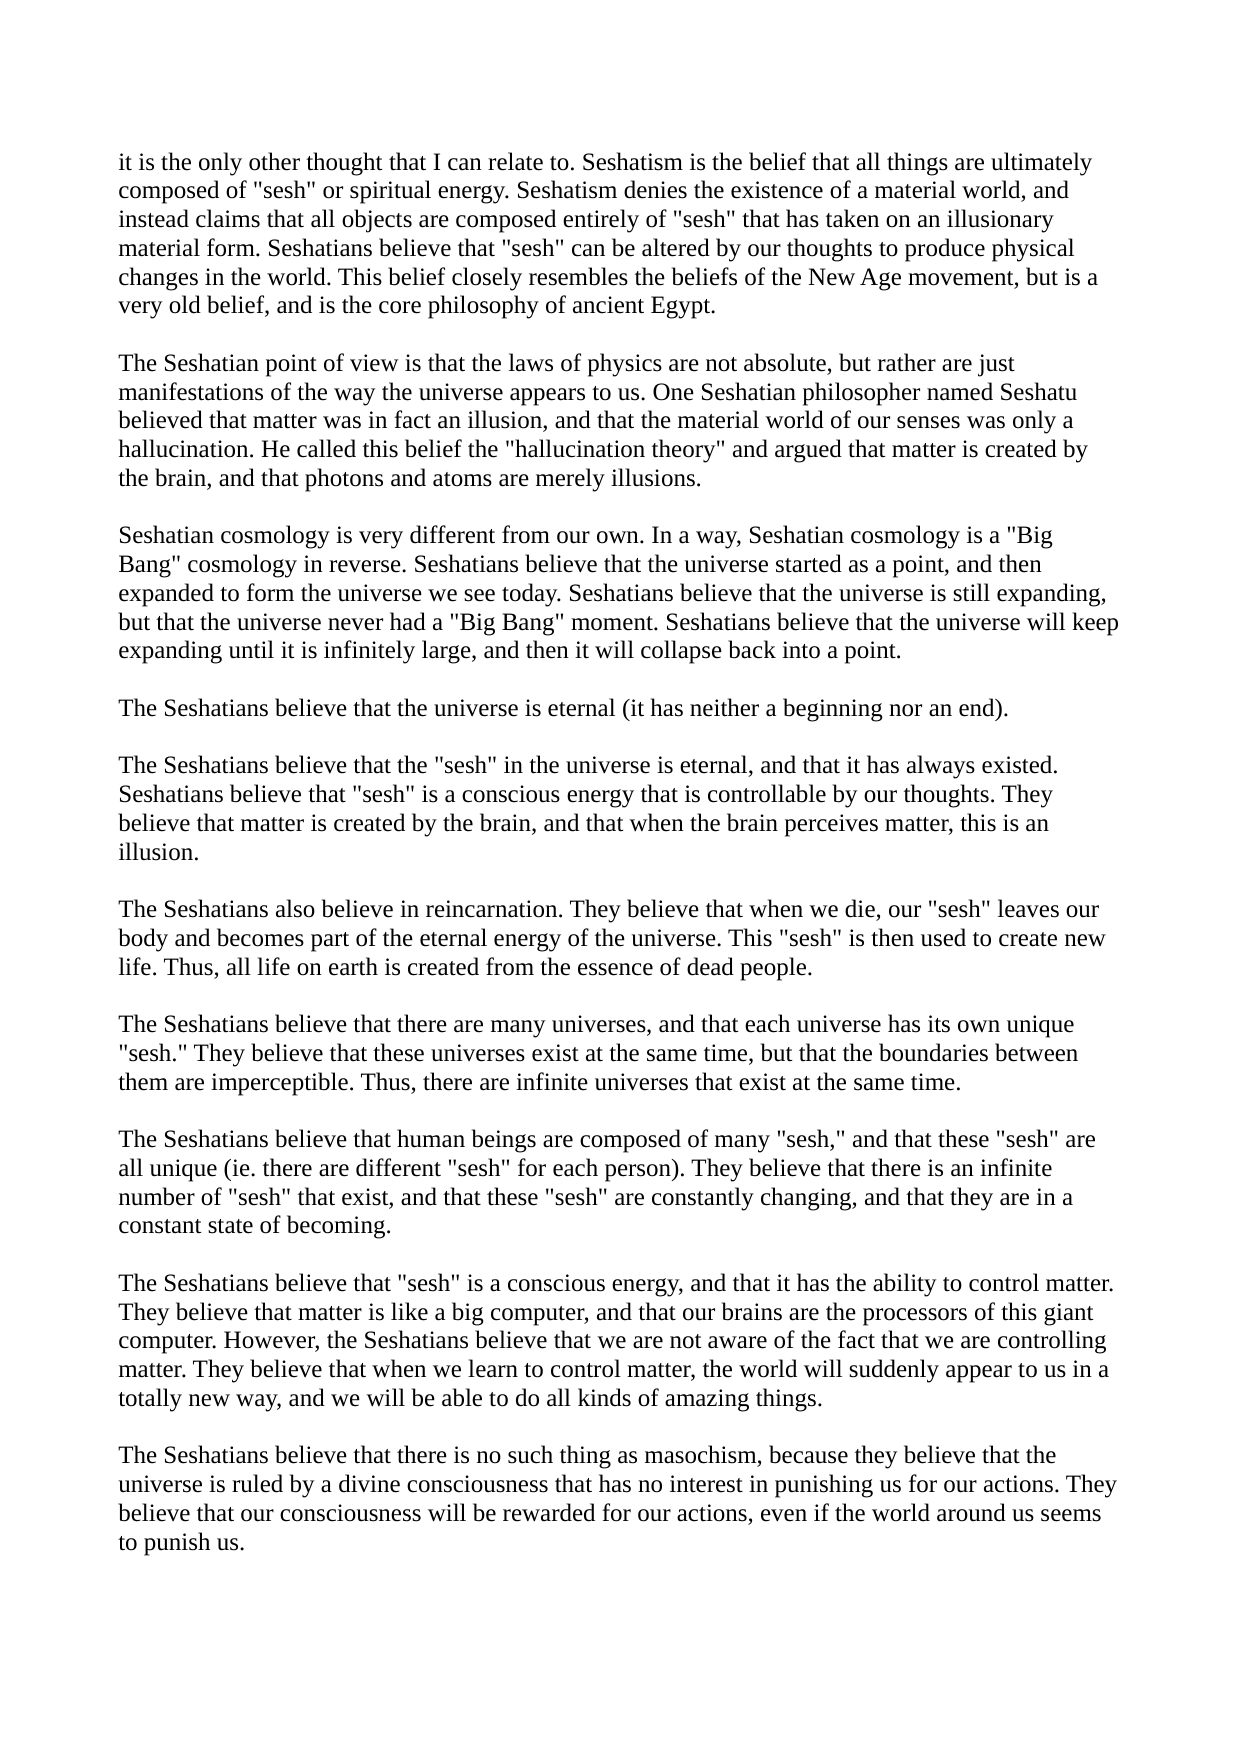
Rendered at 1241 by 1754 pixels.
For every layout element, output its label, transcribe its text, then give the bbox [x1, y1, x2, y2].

text Seshatian cosmology is very different from our own. In a way, Seshatian cosmology is a "Big Bang" cosmology in reverse. Seshatians believe that the universe started as a point, and then expanded to form the universe we see today. Seshatians believe that the universe is still expanding, but that the universe never had a "Big Bang" moment. Seshatians believe that the universe will keep expanding until it is infinitely large, and then it will collapse back into a point. [118, 521, 1122, 664]
text The Seshatians also believe in reincarnation. They believe that when we die, our "sesh" leaves our body and becomes part of the eternal energy of the universe. This "sesh" is then used to create new life. Thus, all life on earth is created from the essence of dead people. [118, 894, 1122, 981]
text The Seshatians believe that there is no such thing as masochism, because they believe that the universe is ruled by a divine consciousness that has no interest in punishing us for our actions. They believe that our consciousness will be rewarded for our actions, even if the world around us seems to punish us. [118, 1441, 1122, 1556]
text The Seshatians believe that there are many universes, and that each universe has its own unique "sesh." They believe that these universes exist at the same time, but that the boundaries between them are imperceptible. Thus, there are infinite universes that exist at the same time. [118, 1009, 1122, 1096]
text The Seshatians believe that human beings are composed of many "sesh," and that these "sesh" are all unique (ie. there are different "sesh" for each person). They believe that there is an infinite number of "sesh" that exist, and that these "sesh" are constantly changing, and that they are in a constant state of becoming. [118, 1124, 1122, 1239]
text The Seshatians believe that "sesh" is a conscious energy, and that it has the ability to control matter. They believe that matter is like a big computer, and that our brains are the processors of this giant computer. However, the Seshatians believe that we are not aware of the fact that we are controlling matter. They believe that when we learn to control matter, the world will suddenly appear to us in a totally new way, and we will be able to do all kinds of amazing things. [118, 1268, 1122, 1412]
text The Seshatians believe that the "sesh" in the universe is eternal, and that it has always existed. Seshatians believe that "sesh" is a conscious energy that is controllable by our thoughts. They believe that matter is created by the brain, and that when the brain perceives matter, this is an illusion. [118, 751, 1122, 866]
text The Seshatian point of view is that the laws of physics are not absolute, but rather are just manifestations of the way the universe appears to us. One Seshatian philosopher named Seshatu believed that matter was in fact an illusion, and that the material world of our senses was only a hallucination. He called this belief the "hallucination theory" and argued that matter is created by the brain, and that photons and atoms are merely illusions. [118, 348, 1122, 492]
text it is the only other thought that I can relate to. Seshatism is the belief that all things are ultimately composed of "sesh" or spiritual energy. Seshatism denies the existence of a material world, and instead claims that all objects are composed entirely of "sesh" that has taken on an illusionary material form. Seshatians believe that "sesh" can be altered by our thoughts to produce physical changes in the world. This belief closely resembles the beliefs of the New Age movement, but is a very old belief, and is the core philosophy of ancient Egypt. [118, 147, 1122, 319]
text The Seshatians believe that the universe is eternal (it has neither a beginning nor an end). [118, 693, 1122, 722]
